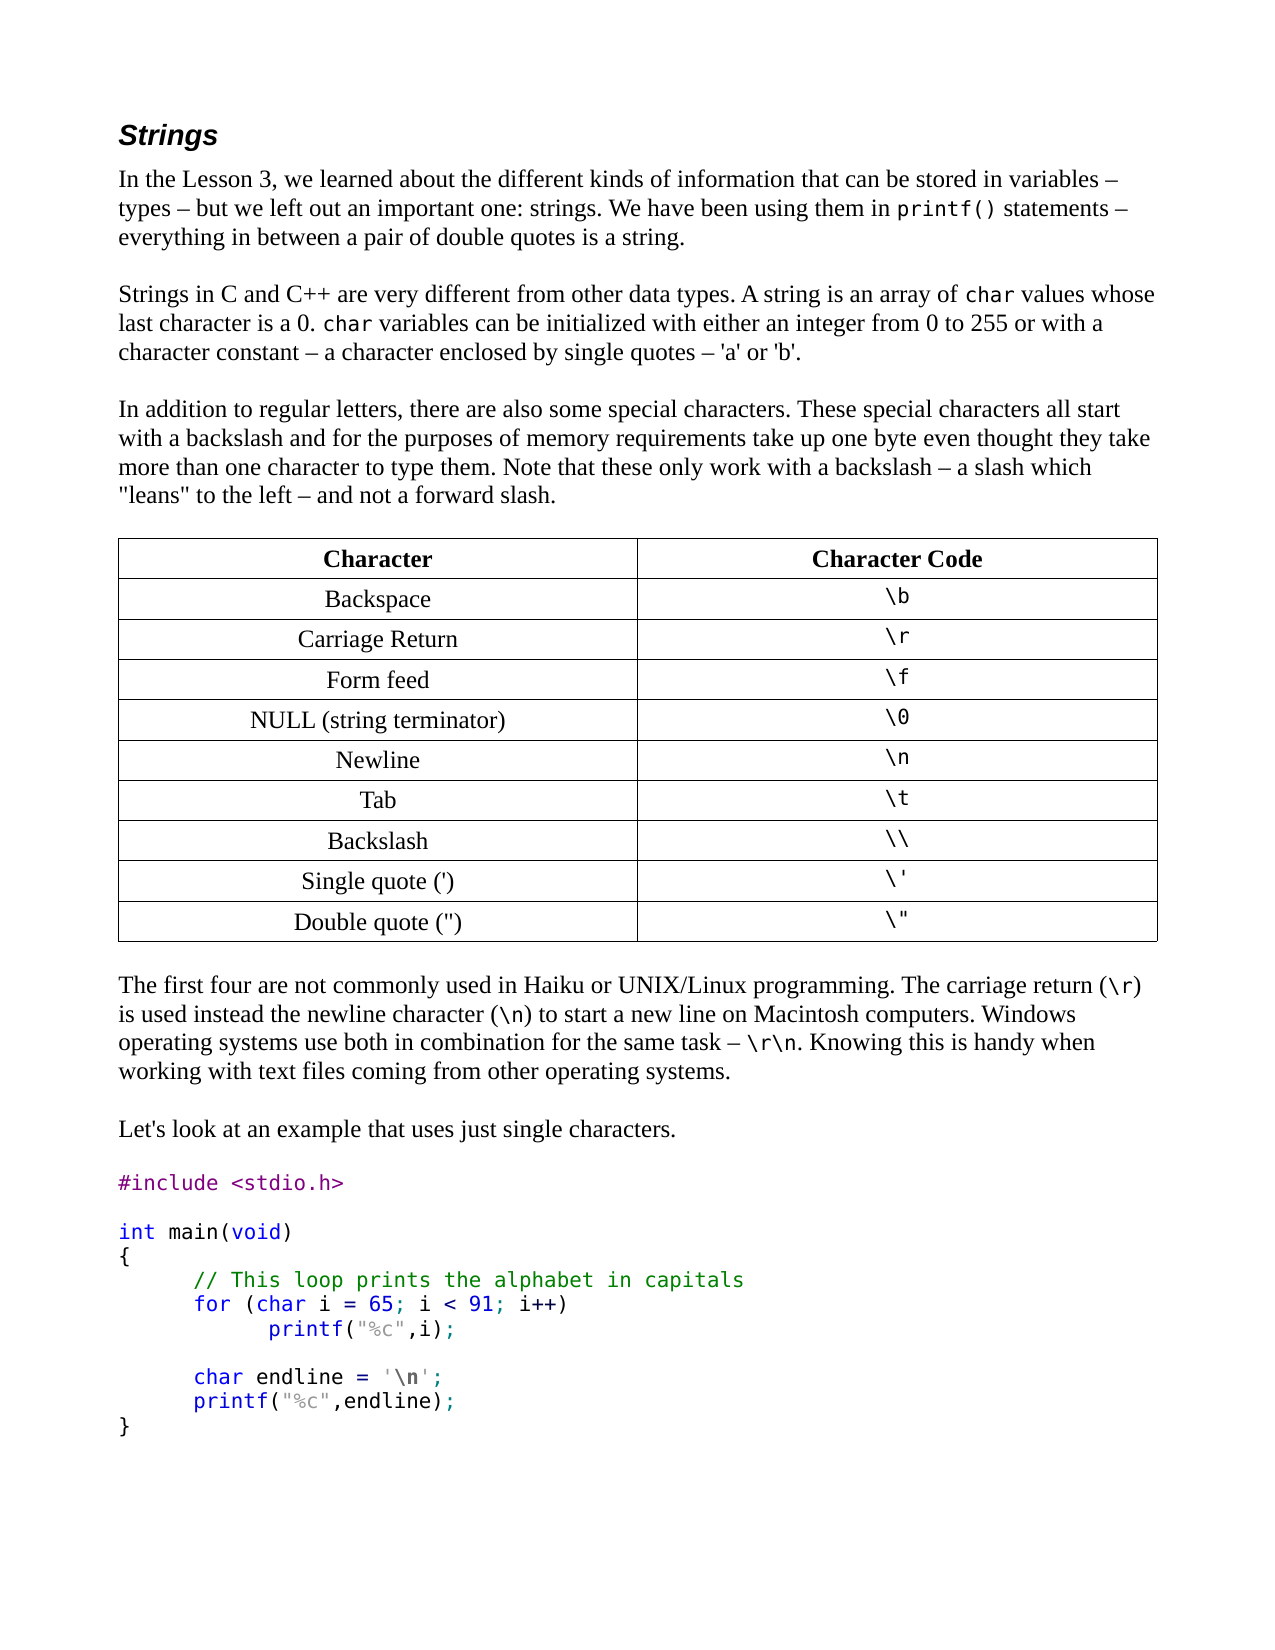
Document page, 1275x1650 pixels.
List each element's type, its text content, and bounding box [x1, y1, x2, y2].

subtitle Strings [118, 118, 1157, 152]
table_cell Single quote (') [119, 861, 637, 901]
table_cell \b [638, 579, 1157, 618]
table_cell \f [638, 660, 1157, 699]
text #include <stdio.h> [118, 1171, 1157, 1195]
table_cell \r [638, 620, 1157, 659]
text { [118, 1244, 1157, 1268]
text The first four are not commonly used in Haiku or UNIX/Linux programming. The carriage return (\r) is used instead the newline character (\n) to start a new line on Macintosh computers. Windows operating systems use both in combination for the same task – \r\n. Knowing this is handy when working with text files coming from other operating systems. [118, 970, 1157, 1085]
text printf("%c",endline); [118, 1389, 1157, 1414]
table_cell Newline [119, 741, 637, 780]
text In addition to regular letters, there are also some special characters. These special characters all start with a backslash and for the purposes of memory requirements take up one byte even thought they take more than one character to type them. Note that these only work with a backslash – a slash which "leans" to the left – and not a forward slash. [118, 394, 1157, 509]
table_cell \" [638, 902, 1157, 941]
text char endline = '\n'; [118, 1365, 1157, 1389]
text Let's look at an example that uses just single characters. [118, 1114, 1157, 1142]
text for (char i = 65; i < 91; i++) [118, 1292, 1157, 1317]
table_cell \' [638, 861, 1157, 901]
table_cell \n [638, 741, 1157, 780]
table_cell NULL (string terminator) [119, 700, 637, 739]
table_cell Carriage Return [119, 620, 637, 659]
table_cell \\ [638, 821, 1157, 860]
text printf("%c",i); [118, 1317, 1157, 1341]
table_header Character Code [638, 539, 1157, 578]
table_cell Tab [119, 781, 637, 820]
table_header Character [119, 539, 637, 578]
table_cell Backslash [119, 821, 637, 860]
table_cell Double quote (") [119, 902, 637, 941]
text // This loop prints the alphabet in capitals [118, 1268, 1157, 1292]
table_cell Form feed [119, 660, 637, 699]
text int main(void) [118, 1220, 1157, 1244]
text In the Lesson 3, we learned about the different kinds of information that can be stored in variables – types – but we left out an important one: strings. We have been using them in printf() statements – everything in between a pair of double quotes is a string. [118, 164, 1157, 250]
table_cell Backspace [119, 579, 637, 618]
text Strings in C and C++ are very different from other data types. A string is an array of char values whose last character is a 0. char variables can be initialized with either an integer from 0 to 255 or with a character constant – a character enclosed by single quotes – 'a' or 'b'. [118, 279, 1157, 365]
table_cell \t [638, 781, 1157, 820]
table_cell \0 [638, 700, 1157, 739]
text } [118, 1414, 1157, 1438]
